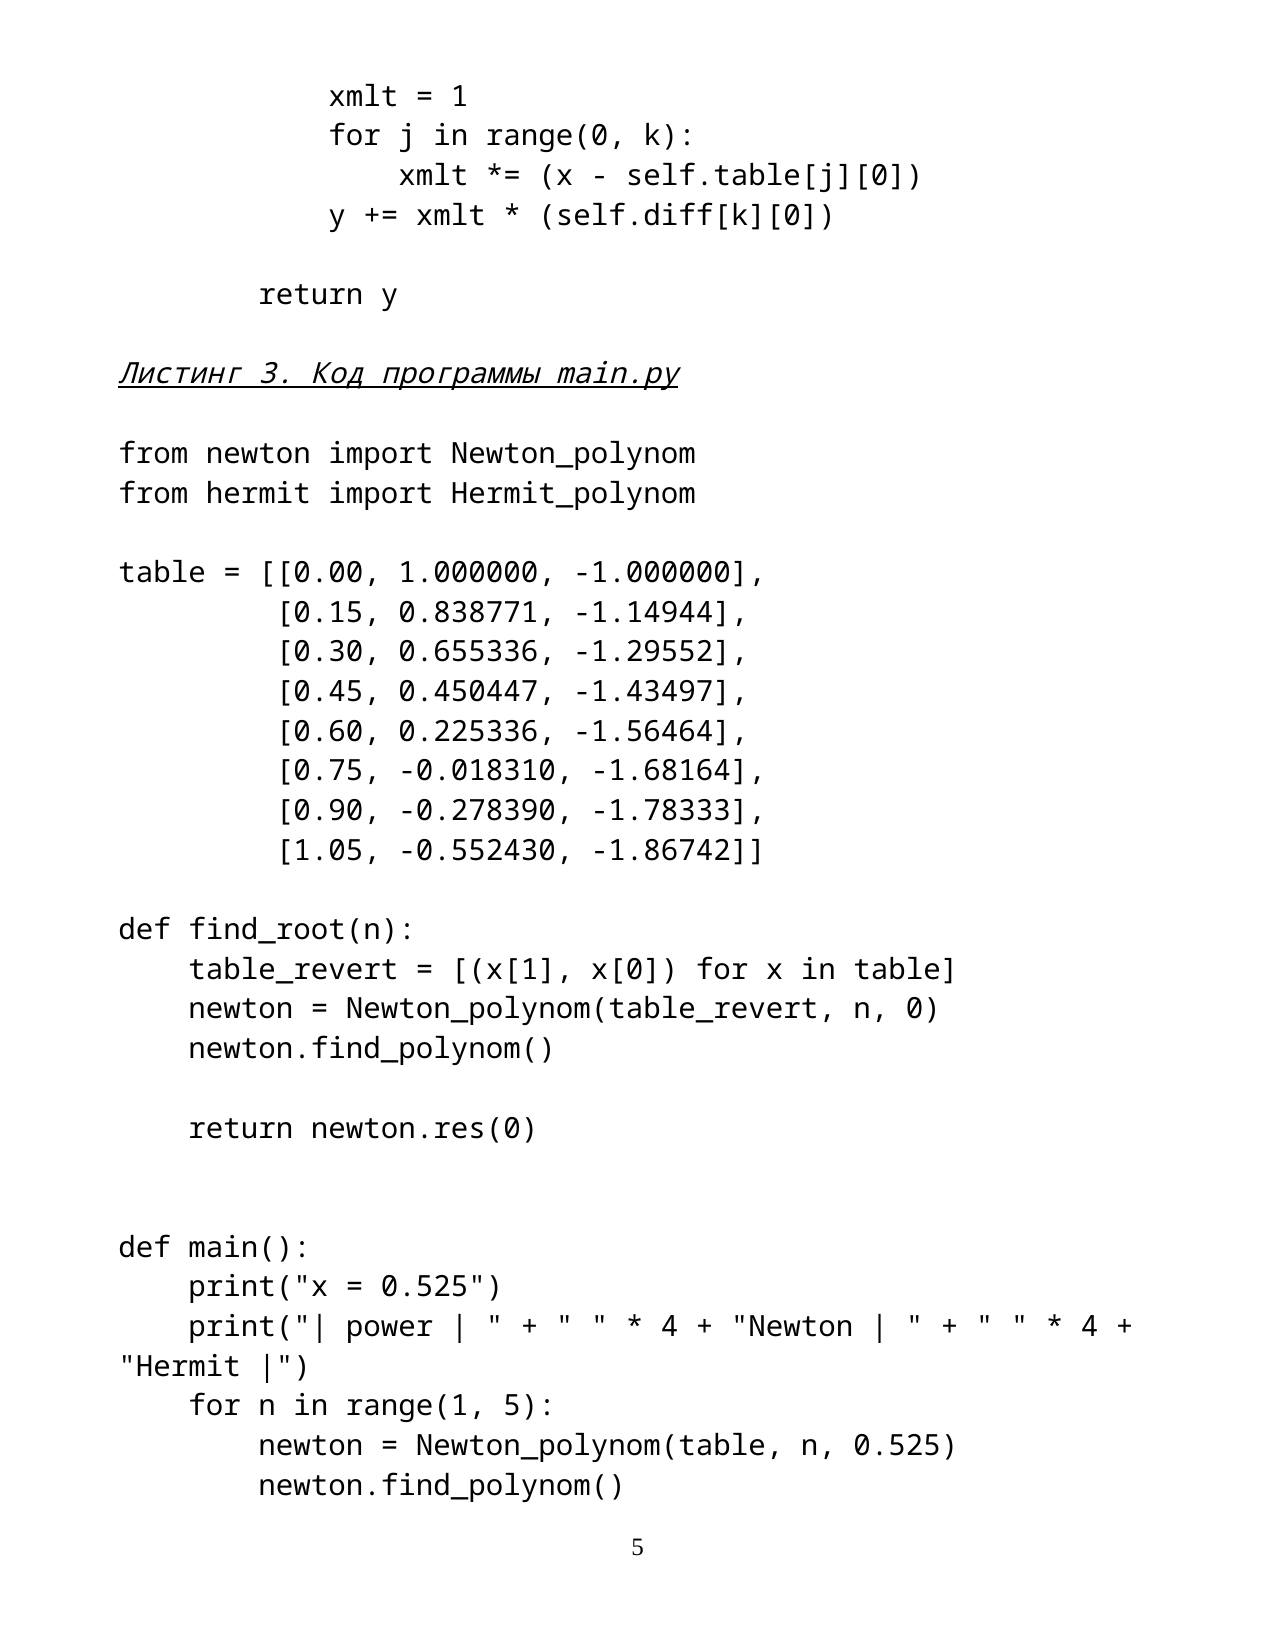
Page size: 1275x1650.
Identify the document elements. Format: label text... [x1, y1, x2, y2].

text y += xmlt * (self.diff[k][0]) [118, 194, 1157, 234]
text newton.find_polynom() [118, 1027, 1157, 1067]
text table_revert = [(x[1], x[0]) for x in table] [118, 948, 1157, 988]
text [0.45, 0.450447, -1.43497], [118, 670, 1157, 710]
text [0.75, -0.018310, -1.68164], [118, 750, 1157, 789]
text Листинг 3. Код программы main.py [118, 353, 1157, 392]
text xmlt *= (x - self.table[j][0]) [118, 154, 1157, 194]
text [0.15, 0.838771, -1.14944], [118, 591, 1157, 631]
text [0.90, -0.278390, -1.78333], [118, 789, 1157, 829]
text print("x = 0.525") [118, 1266, 1157, 1305]
text def find_root(n): [118, 908, 1157, 948]
text return y [118, 273, 1157, 313]
text from newton import Newton_polynom [118, 432, 1157, 472]
text return newton.res(0) [118, 1107, 1157, 1147]
text print("| power | " + " " * 4 + "Newton | " + " " * 4 + "Hermit |") [118, 1305, 1157, 1385]
text [0.30, 0.655336, -1.29552], [118, 631, 1157, 670]
text for n in range(1, 5): [118, 1385, 1157, 1424]
text newton = Newton_polynom(table, n, 0.525) [118, 1424, 1157, 1464]
text def main(): [118, 1226, 1157, 1266]
text [0.60, 0.225336, -1.56464], [118, 710, 1157, 750]
text newton.find_polynom() [118, 1464, 1157, 1504]
text table = [[0.00, 1.000000, -1.000000], [118, 551, 1157, 591]
text newton = Newton_polynom(table_revert, n, 0) [118, 988, 1157, 1027]
text for j in range(0, k): [118, 115, 1157, 154]
text from hermit import Hermit_polynom [118, 472, 1157, 512]
text xmlt = 1 [118, 75, 1157, 115]
text [1.05, -0.552430, -1.86742]] [118, 829, 1157, 869]
